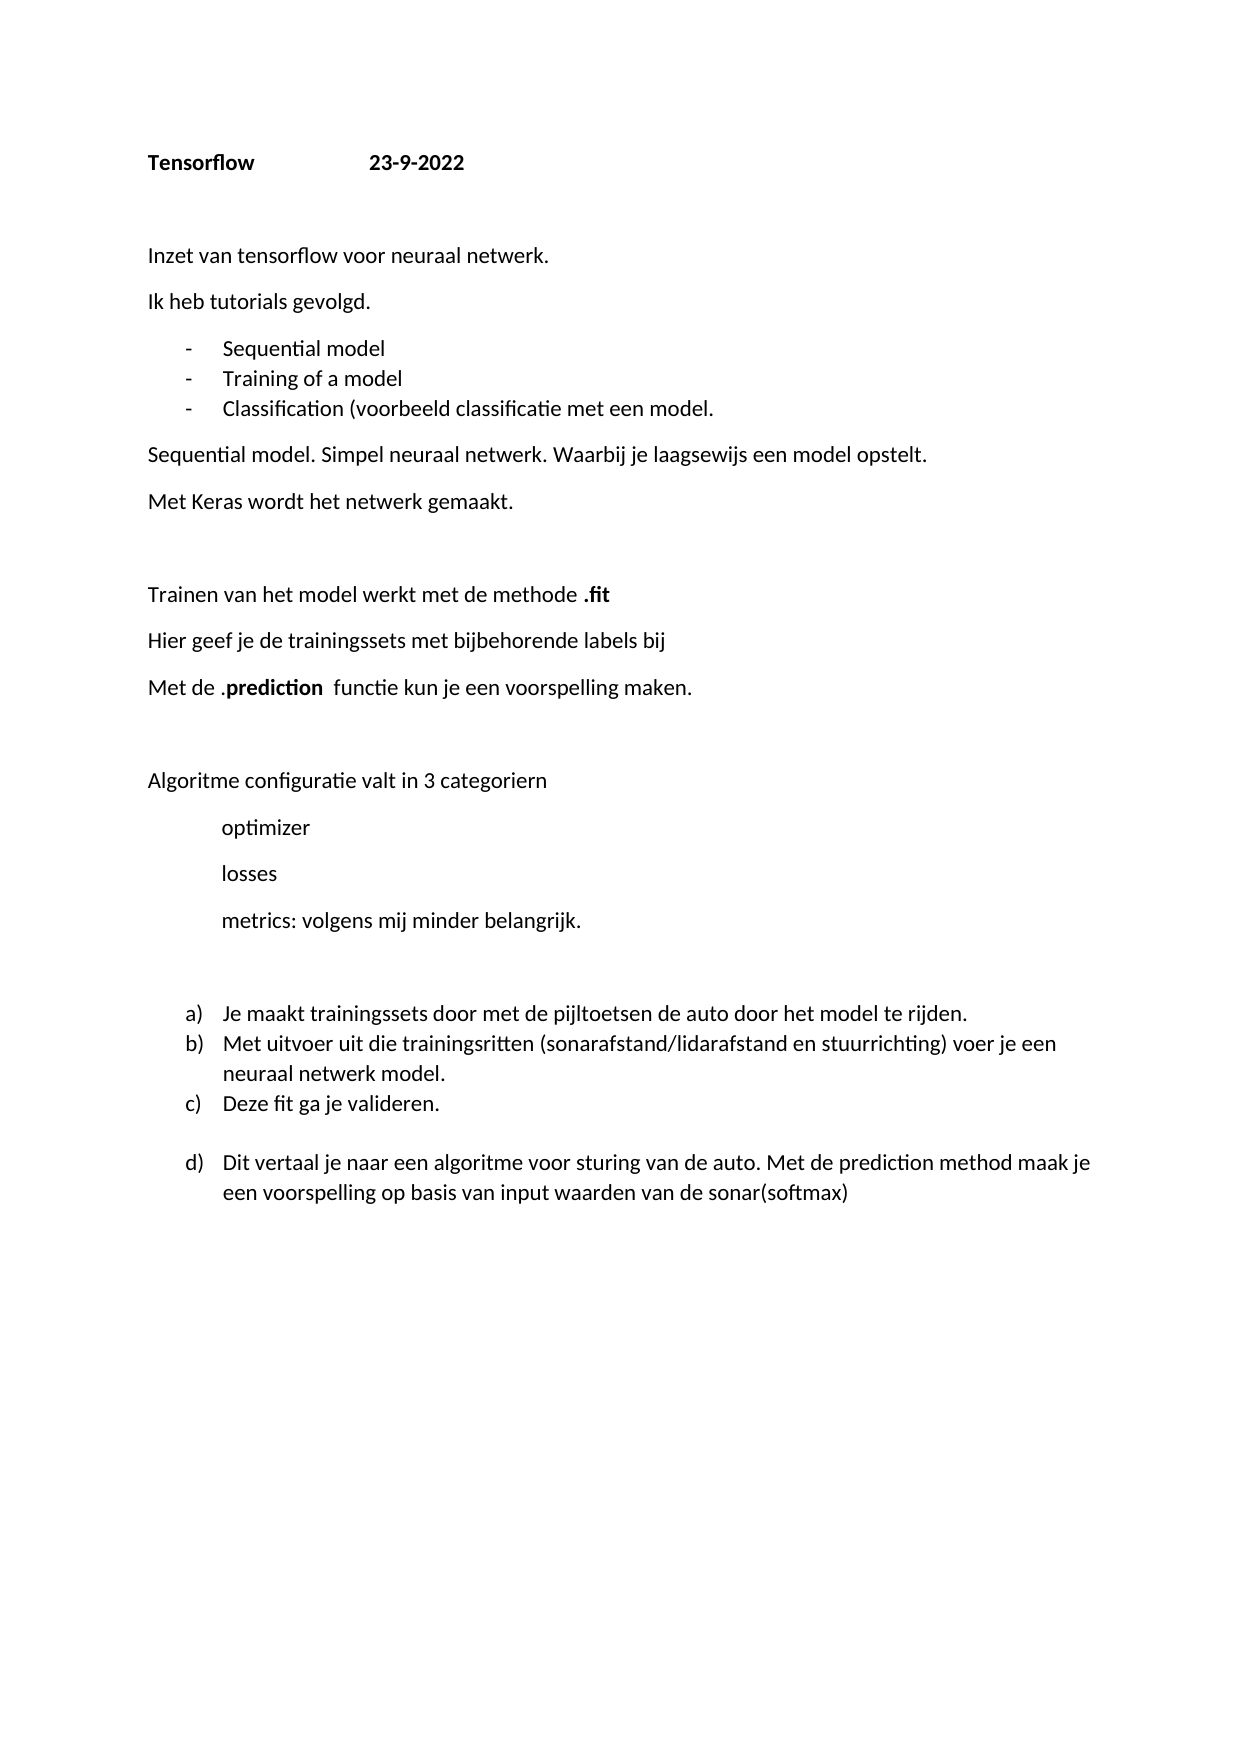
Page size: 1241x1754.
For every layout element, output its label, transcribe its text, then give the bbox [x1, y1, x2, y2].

text Met Keras wordt het netwerk gemaakt. [148, 487, 1093, 515]
text Hier geef je de trainingssets met bijbehorende labels bij [148, 626, 1093, 654]
list Met uitvoer uit die trainingsritten (sonarafstand/lidarafstand en stuurrichting) voer je een neuraal netwerk model. [185, 1029, 1093, 1087]
list Je maakt trainingssets door met de pijltoetsen de auto door het model te rijden. [185, 999, 1093, 1027]
text Sequential model. Simpel neuraal netwerk. Waarbij je laagsewijs een model opstelt. [148, 440, 1093, 468]
list Training of a model [185, 364, 1093, 392]
text metrics: volgens mij minder belangrijk. [221, 906, 1093, 934]
list Classification (voorbeeld classificatie met een model. [185, 394, 1093, 422]
list Dit vertaal je naar een algoritme voor sturing van de auto. Met de prediction method maak je een voorspelling op basis van input waarden van de sonar(softmax) [185, 1148, 1093, 1206]
text Ik heb tutorials gevolgd. [148, 287, 1093, 315]
list Sequential model [185, 334, 1093, 362]
text Tensorflow 23-9-2022 [148, 148, 1093, 176]
list Deze fit ga je valideren. [185, 1089, 1093, 1117]
text losses [221, 859, 1093, 887]
text Met de .prediction functie kun je een voorspelling maken. [148, 673, 1093, 701]
text Trainen van het model werkt met de methode .fit [148, 580, 1093, 608]
text Algoritme configuratie valt in 3 categoriern [148, 766, 1093, 794]
text optimizer [221, 813, 1093, 841]
text Inzet van tensorflow voor neuraal netwerk. [148, 241, 1093, 269]
